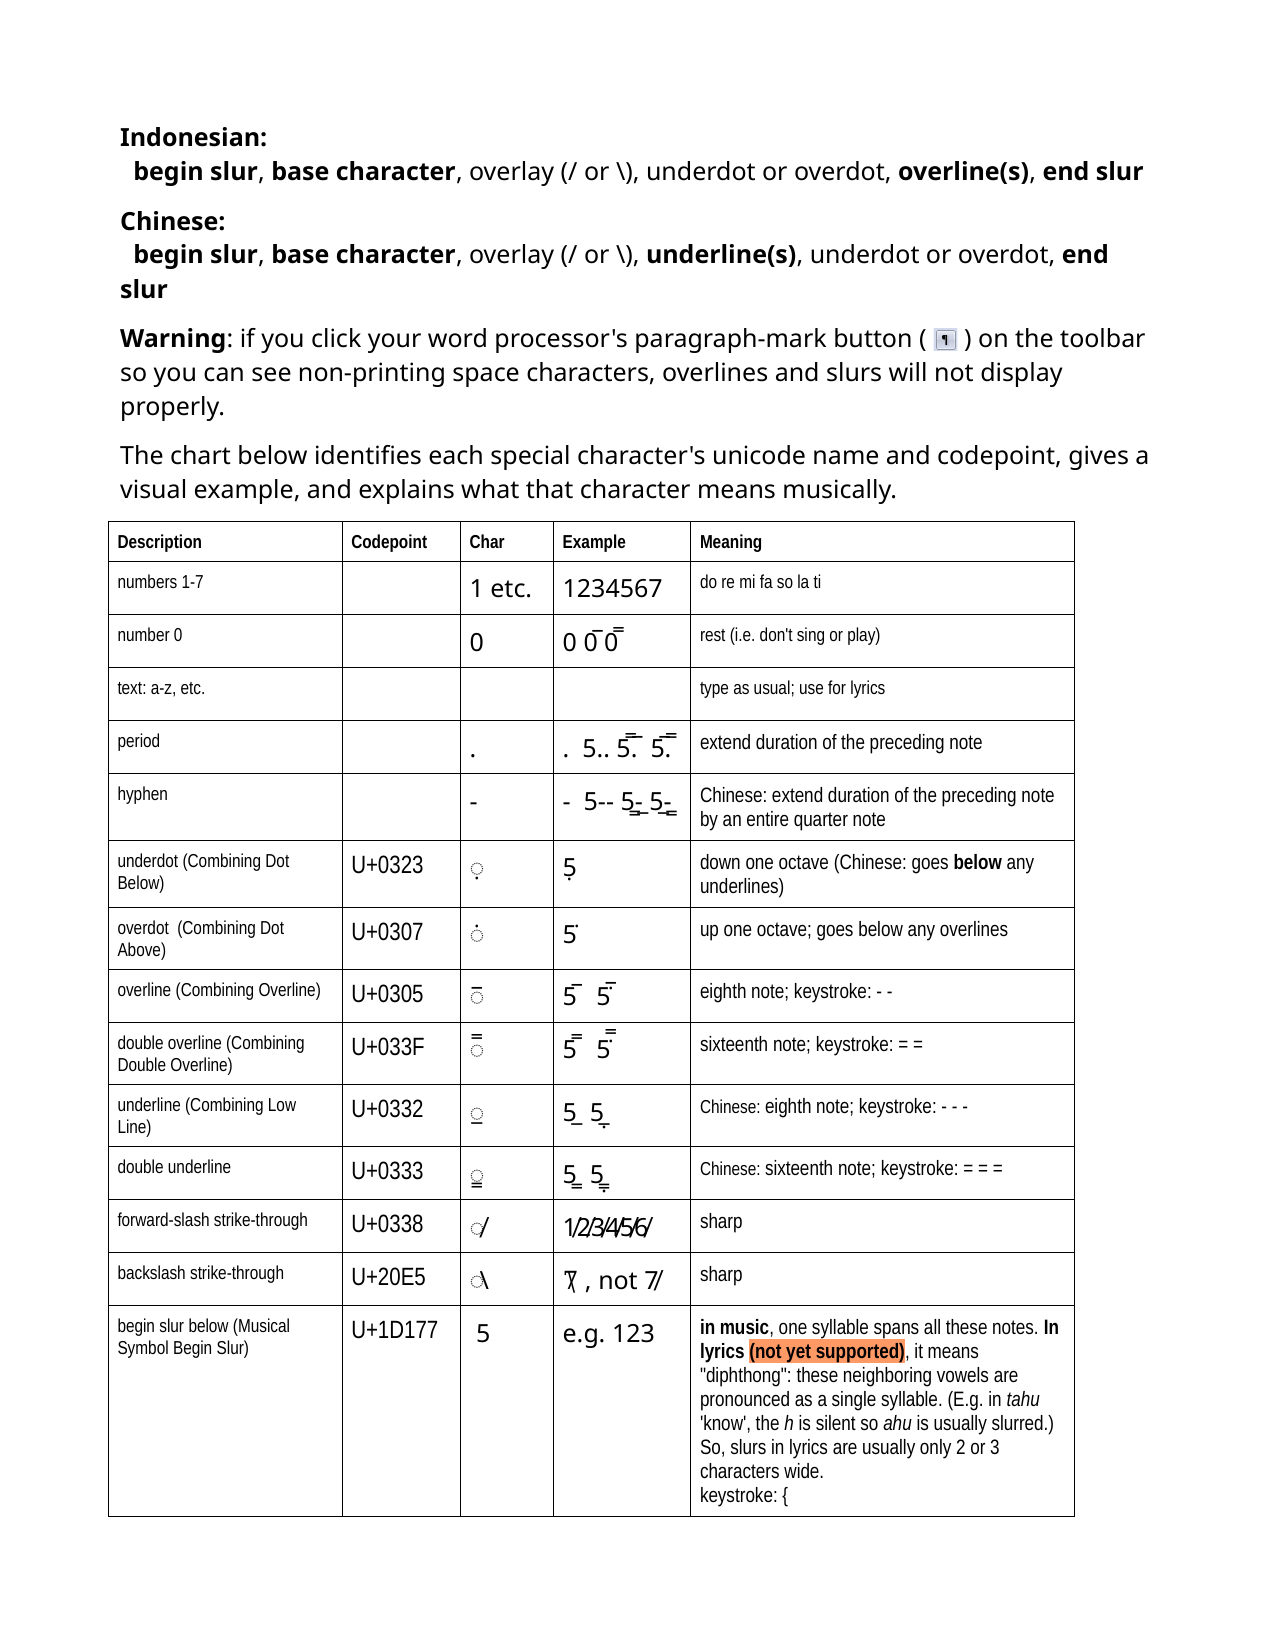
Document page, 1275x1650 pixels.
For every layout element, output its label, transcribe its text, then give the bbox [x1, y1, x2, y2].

table_cell U+033F [343, 1023, 460, 1084]
table_cell down one octave (Chinese: goes below any underlines) [691, 841, 1074, 907]
table_cell sharp [691, 1200, 1074, 1252]
table_cell U+0323 [343, 841, 460, 907]
text Warning: if you click your word processor's paragraph-mark button ( ) on the toolbar so you can see non-printing space characters, overlines and slurs will not display properly. [120, 320, 1155, 422]
table_cell 1̸2̸3̸4̸5̸6̸ [554, 1200, 690, 1252]
table_cell numbers 1-7 [109, 562, 342, 614]
table_header Char [461, 522, 553, 561]
table_cell U+0338 [343, 1200, 460, 1252]
table_cell 5̅ 5̇̅ [554, 970, 690, 1022]
table_cell Chinese: sixteenth note; keystroke: = = = [691, 1147, 1074, 1199]
table_cell 1234567 [554, 562, 690, 614]
table_cell . [461, 721, 553, 773]
table_cell 5̣ [554, 841, 690, 907]
table_cell Chinese: extend duration of the preceding note by an entire quarter note [691, 774, 1074, 840]
table_cell backslash strike-through [109, 1253, 342, 1305]
table_cell ◌̳ [461, 1147, 553, 1199]
table_cell U+0332 [343, 1085, 460, 1146]
table_cell period [109, 721, 342, 773]
table_cell 0 [461, 615, 553, 667]
table_header Codepoint [343, 522, 460, 561]
table_cell number 0 [109, 615, 342, 667]
table_cell ◌̅ [461, 970, 553, 1022]
table_cell 5̲ 5̲̣ [554, 1085, 690, 1146]
table_cell eighth note; keystroke: - - [691, 970, 1074, 1022]
table_cell extend duration of the preceding note [691, 721, 1074, 773]
table_cell - [461, 774, 553, 840]
table_cell [343, 615, 460, 667]
table_cell ◌⃥ [461, 1253, 553, 1305]
table_cell U+0305 [343, 970, 460, 1022]
table_cell [343, 668, 460, 720]
table_cell hyphen [109, 774, 342, 840]
table_cell double underline [109, 1147, 342, 1199]
text Indonesian: begin slur, base character, overlay (/ or \), underdot or overdot, overline(s), end slur [120, 120, 1155, 188]
table_cell begin slur below (Musical Symbol Begin Slur) [109, 1306, 342, 1516]
table_cell Chinese: eighth note; keystroke: - - - [691, 1085, 1074, 1146]
table_cell double overline (Combining Double Overline) [109, 1023, 342, 1084]
table_cell underdot (Combining Dot Below) [109, 841, 342, 907]
table_cell U+20E5 [343, 1253, 460, 1305]
table_header Example [554, 522, 690, 561]
table_cell . 5.. 5̿.̅ 5̅.̿ [554, 721, 690, 773]
table_cell e.g. 𝅷123𝅸 [554, 1306, 690, 1516]
table_cell [554, 668, 690, 720]
table_header Description [109, 522, 342, 561]
table_cell ◌̇ [461, 908, 553, 969]
table_header Meaning [691, 522, 1074, 561]
table_cell overline (Combining Overline) [109, 970, 342, 1022]
table_cell 7⃥ , not 7̸ [554, 1253, 690, 1305]
table_cell sixteenth note; keystroke: = = [691, 1023, 1074, 1084]
table_cell ◌̣ [461, 841, 553, 907]
picture [933, 328, 958, 351]
table_cell ◌̸ [461, 1200, 553, 1252]
table_cell ◌̲ [461, 1085, 553, 1146]
table_cell up one octave; goes below any overlines [691, 908, 1074, 969]
table_cell ◌̿ [461, 1023, 553, 1084]
table_cell sharp [691, 1253, 1074, 1305]
table_cell U+0333 [343, 1147, 460, 1199]
table_cell [343, 774, 460, 840]
table_cell U+0307 [343, 908, 460, 969]
text The chart below identifies each special character's unicode name and codepoint, gives a visual example, and explains what that character means musically. [120, 437, 1155, 506]
table_cell 5̇ [554, 908, 690, 969]
table_cell do re mi fa so la ti [691, 562, 1074, 614]
table_cell text: a-z, etc. [109, 668, 342, 720]
table_cell 0 0̅ 0̿ [554, 615, 690, 667]
table_cell underline (Combining Low Line) [109, 1085, 342, 1146]
table_cell [343, 721, 460, 773]
table_cell [461, 668, 553, 720]
text Chinese: begin slur, base character, overlay (/ or \), underline(s), underdot or overdot, end slur [120, 203, 1155, 305]
table_cell overdot (Combining Dot Above) [109, 908, 342, 969]
table_cell [343, 562, 460, 614]
table_cell forward-slash strike-through [109, 1200, 342, 1252]
table_cell rest (i.e. don't sing or play) [691, 615, 1074, 667]
table_cell 5̿ 5̇̿ [554, 1023, 690, 1084]
table_cell - 5-- 5̳-̲ 5̲-̳ [554, 774, 690, 840]
table_cell in music, one syllable spans all these notes. In lyrics (not yet supported), it means "diphthong": these neighboring vowels are pronounced as a single syllable. (E.g. in tahu 'know', the h is silent so ahu is usually slurred.) So, slurs in lyrics are usually only 2 or 3 characters wide. keystroke: { [691, 1306, 1074, 1516]
table_cell U+1D177 [343, 1306, 460, 1516]
table_cell 5̳ 5̳̣ [554, 1147, 690, 1199]
table_cell 𝅷5 [461, 1306, 553, 1516]
table_cell 1 etc. [461, 562, 553, 614]
table_cell type as usual; use for lyrics [691, 668, 1074, 720]
